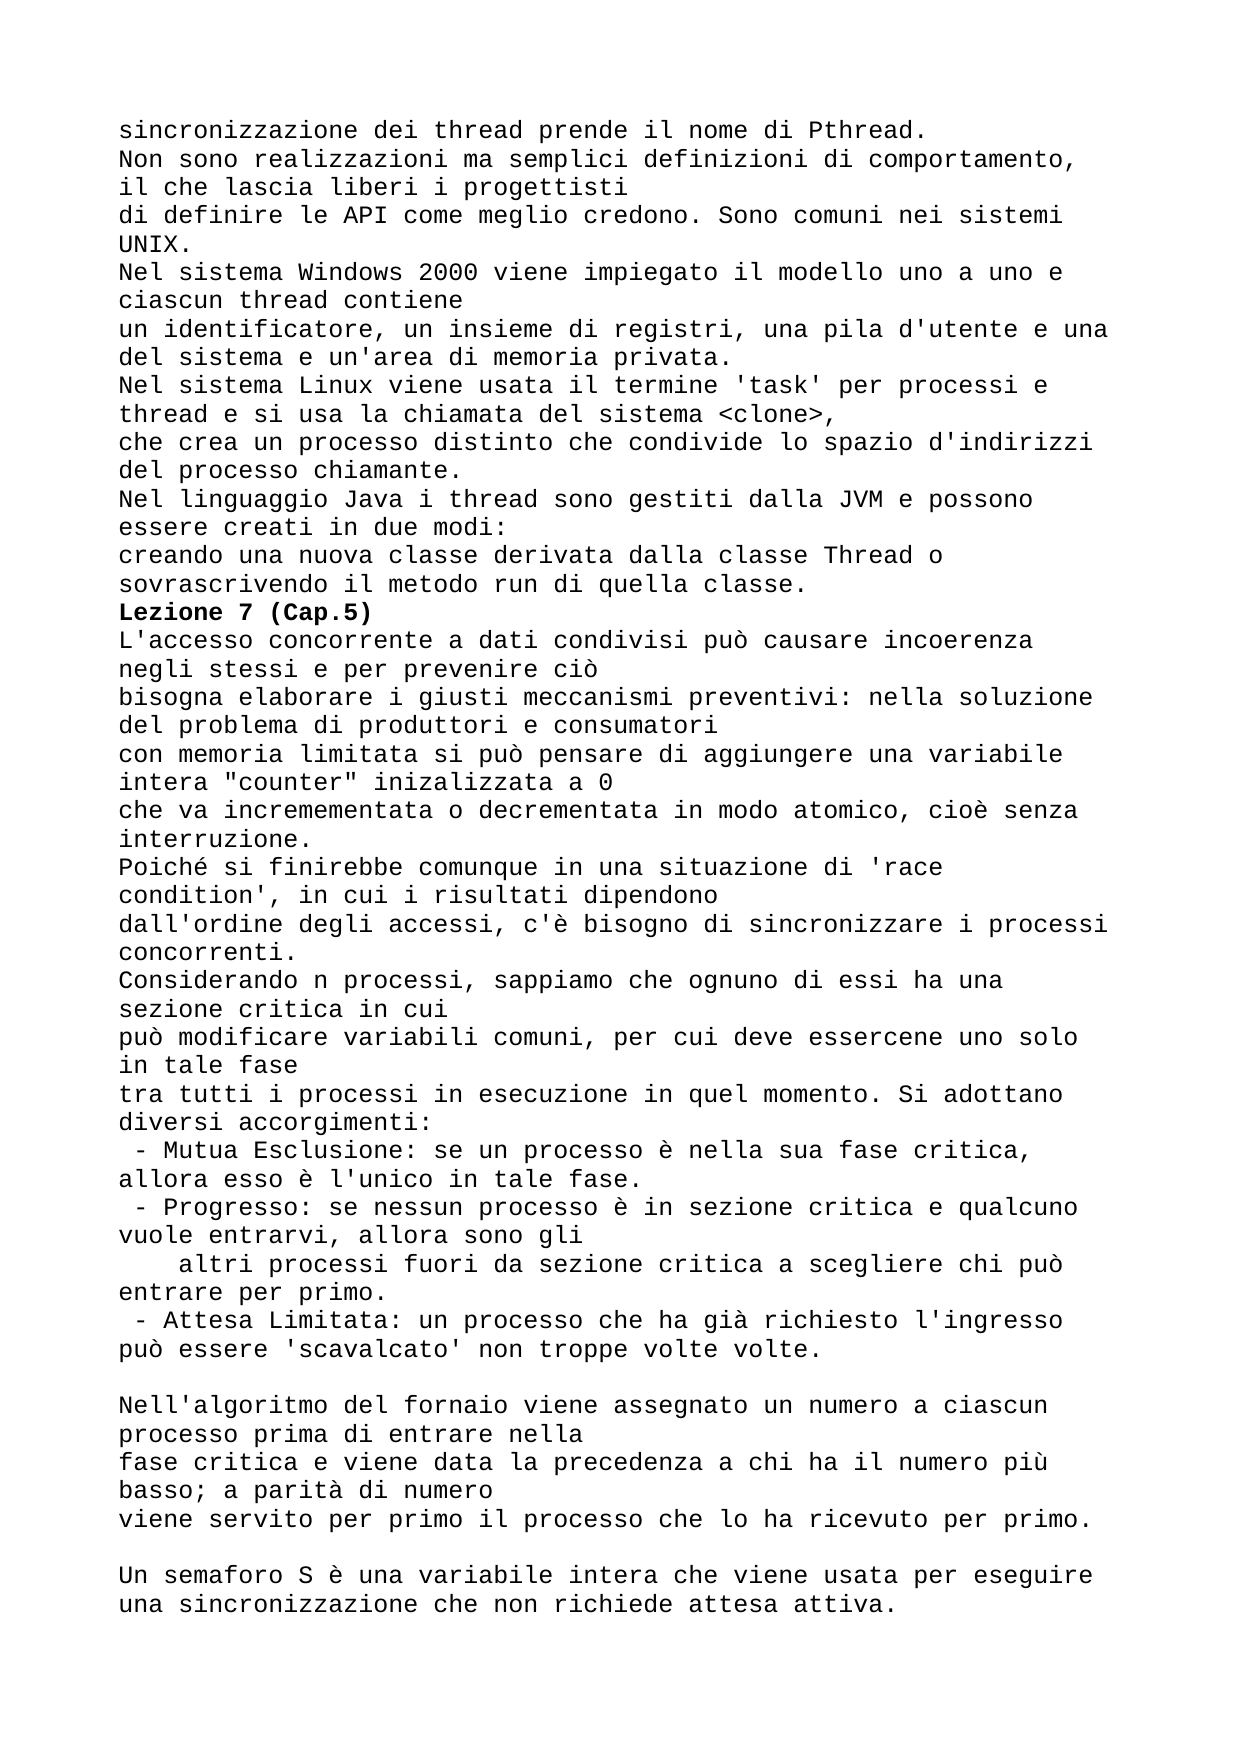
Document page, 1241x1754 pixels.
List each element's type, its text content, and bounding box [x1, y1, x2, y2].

text con memoria limitata si può pensare di aggiungere una variabile intera "counter" inizalizzata a 0 [118, 741, 1122, 798]
text dall'ordine degli accessi, c'è bisogno di sincronizzare i processi concorrenti. [118, 911, 1122, 968]
text Considerando n processi, sappiamo che ognuno di essi ha una sezione critica in cui [118, 968, 1122, 1025]
text bisogna elaborare i giusti meccanismi preventivi: nella soluzione del problema di produttori e consumatori [118, 685, 1122, 741]
text tra tutti i processi in esecuzione in quel momento. Si adottano diversi accorgimenti: [118, 1081, 1122, 1138]
text Non sono realizzazioni ma semplici definizioni di comportamento, il che lascia liberi i progettisti [118, 146, 1122, 203]
text sincronizzazione dei thread prende il nome di Pthread. [118, 118, 1122, 146]
text - Mutua Esclusione: se un processo è nella sua fase critica, allora esso è l'unico in tale fase. [118, 1138, 1122, 1195]
text - Progresso: se nessun processo è in sezione critica e qualcuno vuole entrarvi, allora sono gli [118, 1195, 1122, 1251]
text Nel sistema Linux viene usata il termine 'task' per processi e thread e si usa la chiamata del sistema <clone>, [118, 373, 1122, 430]
text fase critica e viene data la precedenza a chi ha il numero più basso; a parità di numero [118, 1450, 1122, 1506]
text viene servito per primo il processo che lo ha ricevuto per primo. [118, 1506, 1122, 1535]
text Un semaforo S è una variabile intera che viene usata per eseguire una sincronizzazione che non richiede attesa attiva. [118, 1563, 1122, 1620]
text Nell'algoritmo del fornaio viene assegnato un numero a ciascun processo prima di entrare nella [118, 1393, 1122, 1450]
text Nel linguaggio Java i thread sono gestiti dalla JVM e possono essere creati in due modi: [118, 486, 1122, 543]
text di definire le API come meglio credono. Sono comuni nei sistemi UNIX. [118, 203, 1122, 260]
text che crea un processo distinto che condivide lo spazio d'indirizzi del processo chiamante. [118, 430, 1122, 486]
text - Attesa Limitata: un processo che ha già richiesto l'ingresso può essere 'scavalcato' non troppe volte volte. [118, 1308, 1122, 1365]
text Lezione 7 (Cap.5) [118, 600, 1122, 628]
text può modificare variabili comuni, per cui deve essercene uno solo in tale fase [118, 1025, 1122, 1081]
text Poiché si finirebbe comunque in una situazione di 'race condition', in cui i risultati dipendono [118, 855, 1122, 911]
text L'accesso concorrente a dati condivisi può causare incoerenza negli stessi e per prevenire ciò [118, 628, 1122, 685]
text creando una nuova classe derivata dalla classe Thread o sovrascrivendo il metodo run di quella classe. [118, 543, 1122, 600]
text che va incremementata o decrementata in modo atomico, cioè senza interruzione. [118, 798, 1122, 855]
text un identificatore, un insieme di registri, una pila d'utente e una del sistema e un'area di memoria privata. [118, 316, 1122, 373]
text altri processi fuori da sezione critica a scegliere chi può entrare per primo. [118, 1251, 1122, 1308]
text Nel sistema Windows 2000 viene impiegato il modello uno a uno e ciascun thread contiene [118, 260, 1122, 316]
